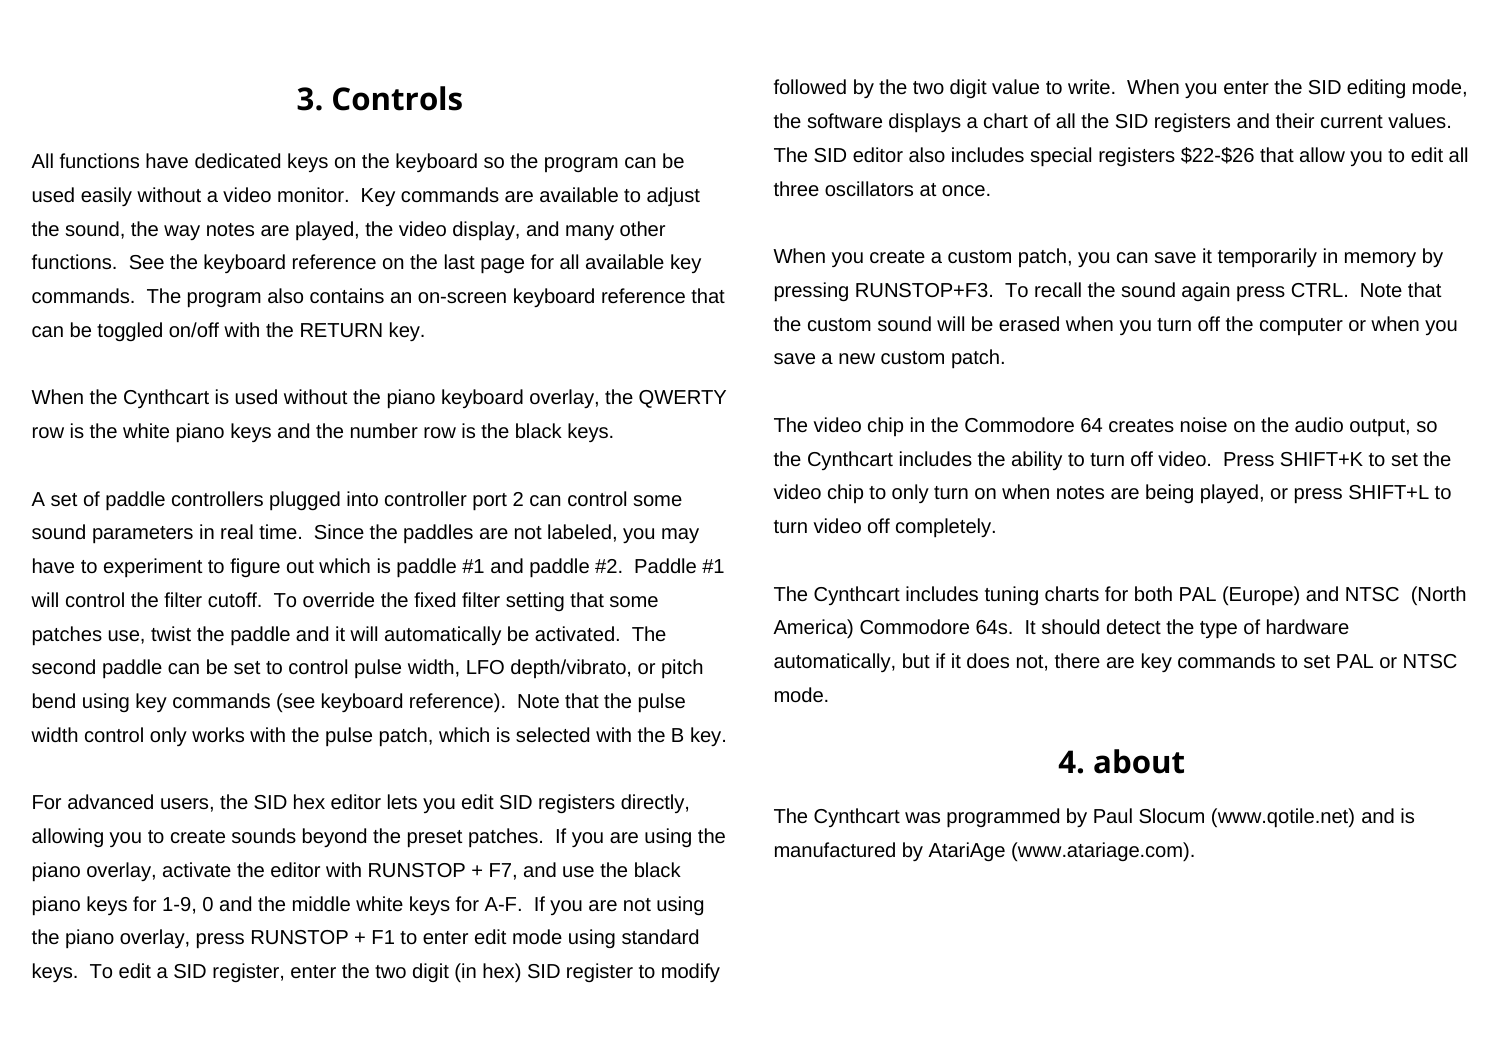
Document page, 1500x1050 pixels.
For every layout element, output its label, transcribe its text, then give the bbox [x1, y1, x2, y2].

text When the Cynthcart is used without the piano keyboard overlay, the QWERTY row is the white piano keys and the number row is the black keys. [31, 387, 728, 443]
text The video chip in the Commodore 64 creates noise on the audio output, so the Cynthcart includes the ability to turn off video. Press SHIFT+K to set the video chip to only turn on when notes are being played, or press SHIFT+L to turn video off completely. [773, 414, 1470, 538]
text When you create a custom patch, you can save it temporarily in memory by pressing RUNSTOP+F3. To recall the sound again press CTRL. Note that the custom sound will be erased when you turn off the computer or when you save a new custom patch. [773, 245, 1470, 369]
text A set of paddle controllers plugged into controller port 2 can control some sound parameters in real time. Since the paddles are not labeled, you may have to experiment to figure out which is paddle #1 and paddle #2. Paddle #1 will control the filter cutoff. To override the fixed filter setting that some patches use, twist the paddle and it will automatically be activated. The second paddle can be set to control pulse width, LFO depth/vibrato, or pitch bend using key commands (see keyboard reference). Note that the pulse width control only works with the pulse patch, which is selected with the B key. [31, 488, 728, 747]
text followed by the two digit value to write. When you enter the SID editing mode, the software displays a chart of all the SID registers and their current values. The SID editor also includes special registers $22-$26 that allow you to edit all three oscillators at once. [773, 76, 1470, 200]
text 4. about [773, 740, 1470, 783]
text The Cynthcart includes tuning charts for both PAL (Europe) and NTSC (North America) Commodore 64s. It should detect the type of hardware automatically, but if it does not, there are key commands to set PAL or NTSC mode. [773, 583, 1470, 706]
text The Cynthcart was programmed by Paul Slocum (www.qotile.net) and is manufactured by AtariAge (www.atariage.com). [773, 806, 1470, 862]
text 3. Controls [31, 76, 728, 119]
text For advanced users, the SID hex editor lets you edit SID registers directly, allowing you to create sounds beyond the preset patches. If you are using the piano overlay, activate the editor with RUNSTOP + F7, and use the black piano keys for 1-9, 0 and the middle white keys for A-F. If you are not using the piano overlay, press RUNSTOP + F1 to enter edit mode using standard keys. To edit a SID register, enter the two digit (in hex) SID register to modify [31, 792, 728, 983]
text All functions have dedicated keys on the keyboard so the program can be used easily without a video monitor. Key commands are available to adjust the sound, the way notes are played, the video display, and many other functions. See the keyboard reference on the last page for all available key commands. The program also contains an on-screen keyboard reference that can be toggled on/off with the RETURN key. [31, 150, 728, 342]
